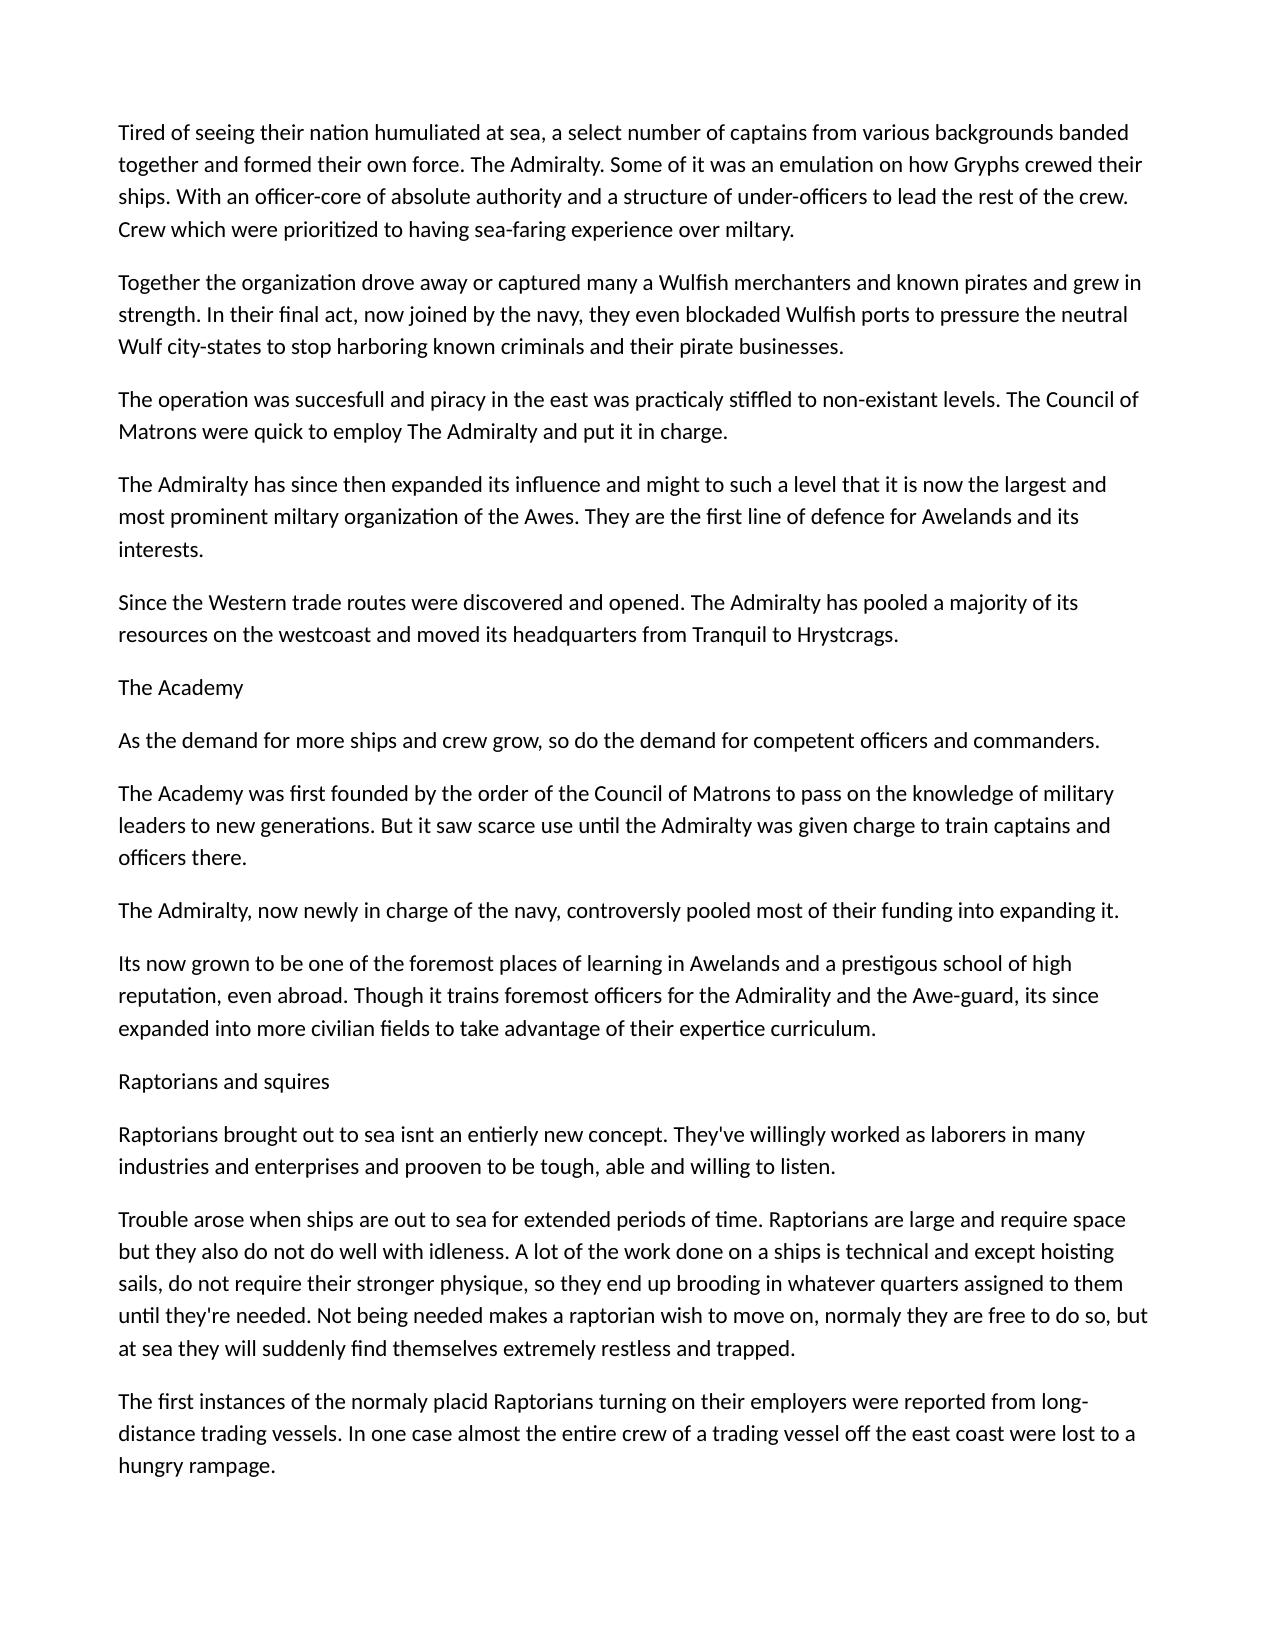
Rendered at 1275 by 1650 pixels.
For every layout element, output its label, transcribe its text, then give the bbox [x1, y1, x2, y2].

text The operation was succesfull and piracy in the east was practicaly stiffled to non-existant levels. The Council of Matrons were quick to employ The Admiralty and put it in charge. [118, 385, 1157, 445]
text The Academy was first founded by the order of the Council of Matrons to pass on the knowledge of military leaders to new generations. But it saw scarce use until the Admiralty was given charge to train captains and officers there. [118, 779, 1157, 871]
text Raptorians and squires [118, 1067, 1157, 1095]
text The Admiralty has since then expanded its influence and might to such a level that it is now the largest and most prominent miltary organization of the Awes. They are the first line of defence for Awelands and its interests. [118, 470, 1157, 563]
text As the demand for more ships and crew grow, so do the demand for competent officers and commanders. [118, 726, 1157, 754]
text The Admiralty, now newly in charge of the navy, controversly pooled most of their funding into expanding it. [118, 896, 1157, 924]
text Since the Western trade routes were discovered and opened. The Admiralty has pooled a majority of its resources on the westcoast and moved its headquarters from Tranquil to Hrystcrags. [118, 588, 1157, 648]
text The Academy [118, 673, 1157, 701]
text Its now grown to be one of the foremost places of learning in Awelands and a prestigous school of high reputation, even abroad. Though it trains foremost officers for the Admirality and the Awe-guard, its since expanded into more civilian fields to take advantage of their expertice curriculum. [118, 949, 1157, 1042]
text Trouble arose when ships are out to sea for extended periods of time. Raptorians are large and require space but they also do not do well with idleness. A lot of the work done on a ships is technical and except hoisting sails, do not require their stronger physique, so they end up brooding in whatever quarters assigned to them until they're needed. Not being needed makes a raptorian wish to move on, normaly they are free to do so, but at sea they will suddenly find themselves extremely restless and trapped. [118, 1205, 1157, 1362]
text Together the organization drove away or captured many a Wulfish merchanters and known pirates and grew in strength. In their final act, now joined by the navy, they even blockaded Wulfish ports to pressure the neutral Wulf city-states to stop harboring known criminals and their pirate businesses. [118, 268, 1157, 360]
text Tired of seeing their nation humuliated at sea, a select number of captains from various backgrounds banded together and formed their own force. The Admiralty. Some of it was an emulation on how Gryphs crewed their ships. With an officer-core of absolute authority and a structure of under-officers to lead the rest of the crew. Crew which were prioritized to having sea-faring experience over miltary. [118, 118, 1157, 243]
text Raptorians brought out to sea isnt an entierly new concept. They've willingly worked as laborers in many industries and enterprises and prooven to be tough, able and willing to listen. [118, 1120, 1157, 1180]
text The first instances of the normaly placid Raptorians turning on their employers were reported from long-distance trading vessels. In one case almost the entire crew of a trading vessel off the east coast were lost to a hungry rampage. [118, 1387, 1157, 1479]
